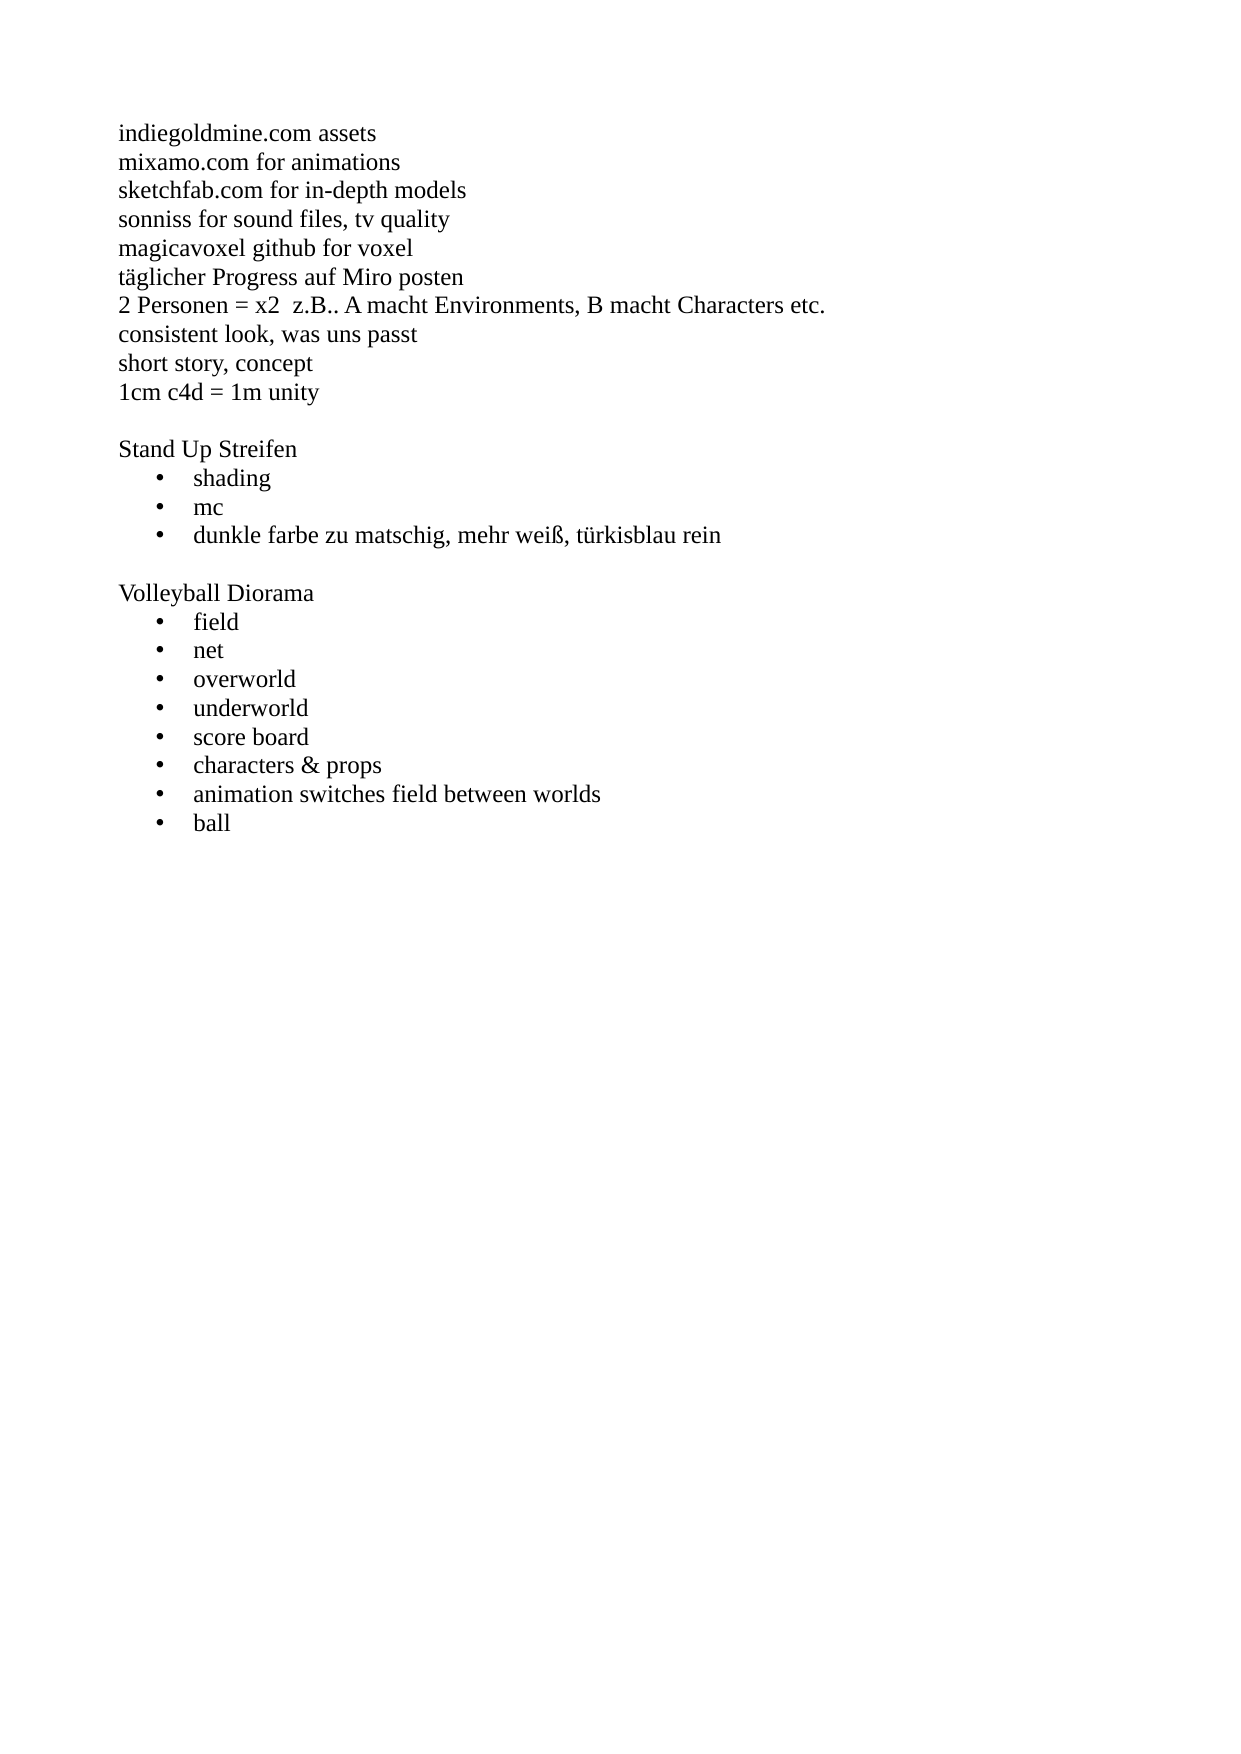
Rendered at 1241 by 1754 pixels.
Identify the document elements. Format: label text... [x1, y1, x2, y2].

list characters & props [156, 751, 1122, 779]
text sonniss for sound files, tv quality [118, 204, 1122, 233]
list shading [156, 463, 1122, 492]
list ball [156, 808, 1122, 837]
text indiegoldmine.com assets [118, 118, 1122, 147]
list overworld [156, 664, 1122, 693]
list net [156, 636, 1122, 664]
text magicavoxel github for voxel [118, 233, 1122, 262]
text 2 Personen = x2 z.B.. A macht Environments, B macht Characters etc. [118, 291, 1122, 319]
list dunkle farbe zu matschig, mehr weiß, türkisblau rein [156, 521, 1122, 549]
list mc [156, 492, 1122, 521]
text Volleyball Diorama [118, 578, 1122, 607]
text 1cm c4d = 1m unity [118, 377, 1122, 406]
text short story, concept [118, 348, 1122, 377]
list score board [156, 722, 1122, 751]
list underworld [156, 693, 1122, 722]
text consistent look, was uns passt [118, 319, 1122, 348]
text sketchfab.com for in-depth models [118, 176, 1122, 204]
list field [156, 607, 1122, 636]
text Stand Up Streifen [118, 434, 1122, 463]
text mixamo.com for animations [118, 147, 1122, 176]
list animation switches field between worlds [156, 779, 1122, 808]
text täglicher Progress auf Miro posten [118, 262, 1122, 291]
